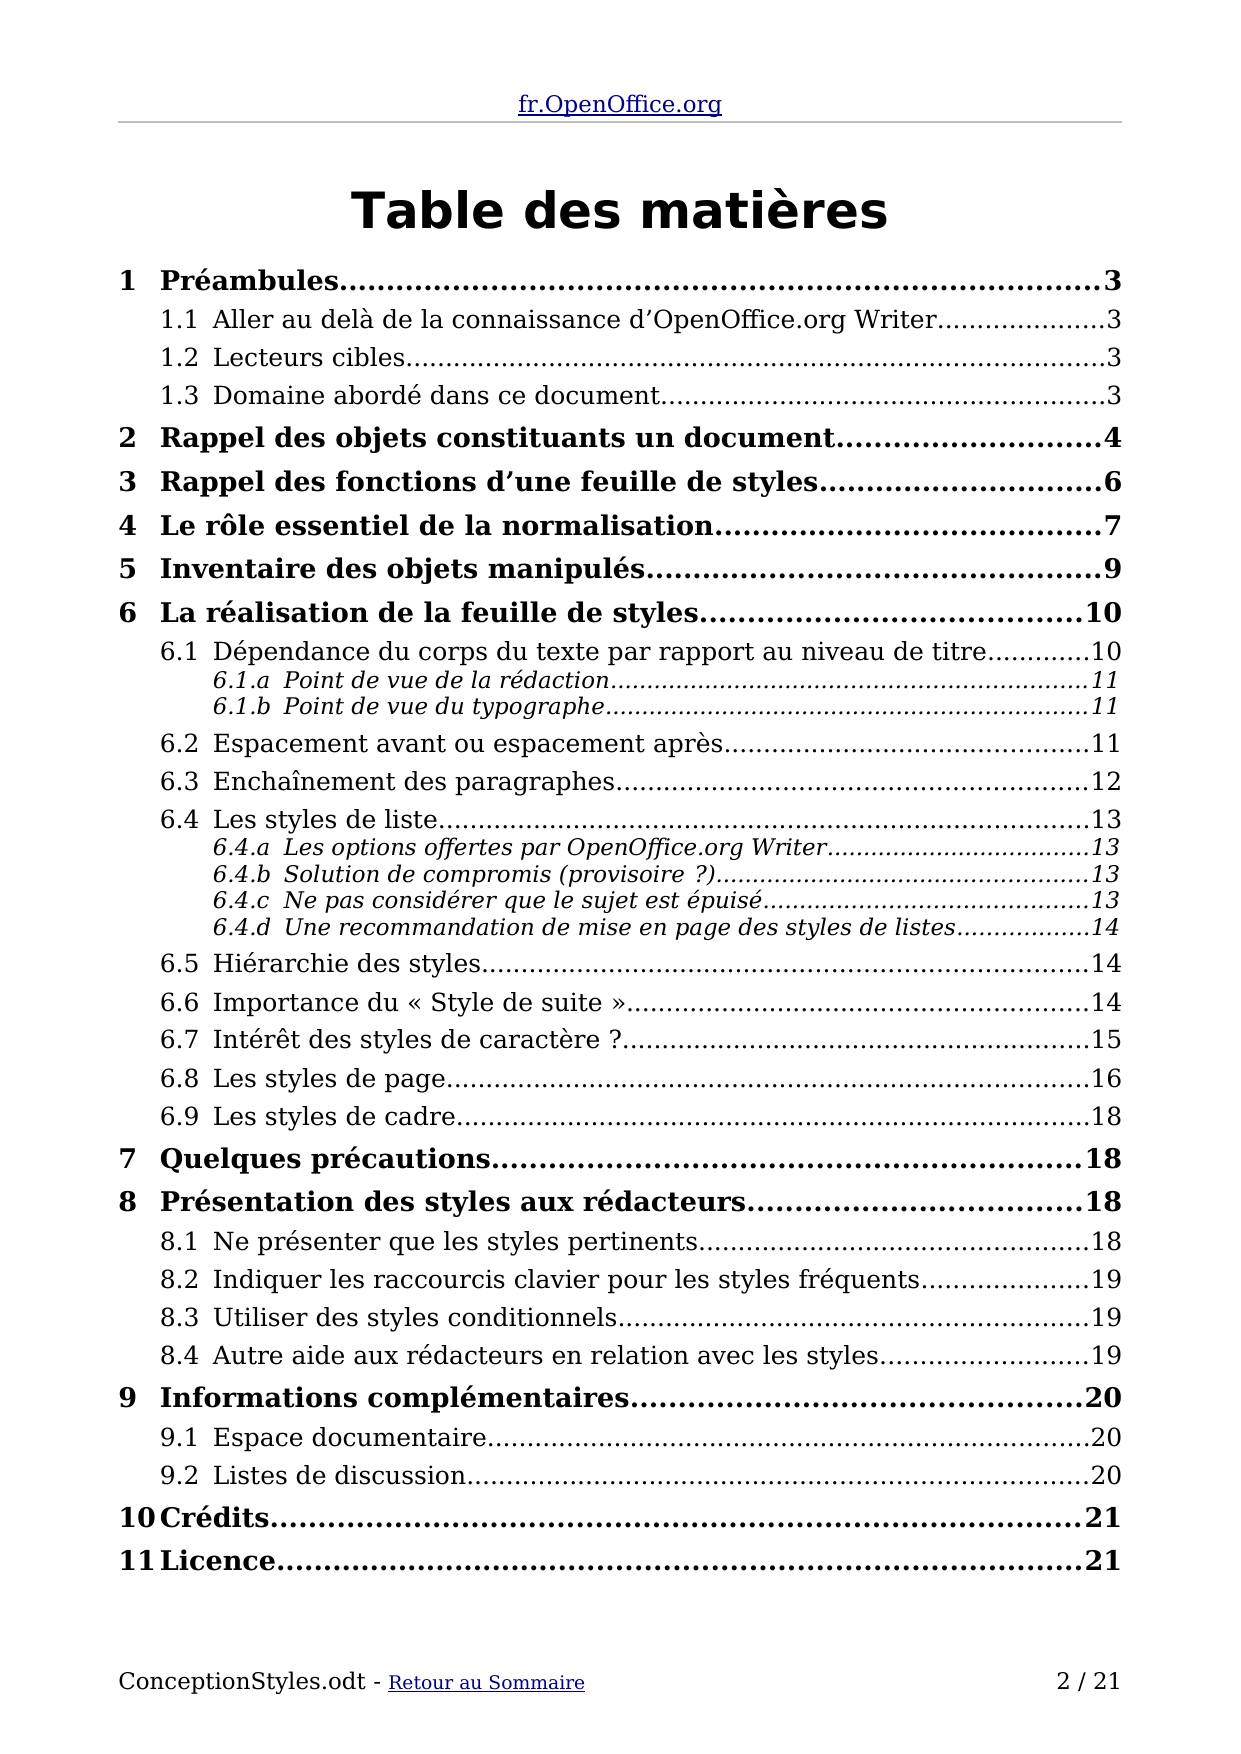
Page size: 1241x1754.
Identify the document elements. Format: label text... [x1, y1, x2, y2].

text 8.1 Ne présenter que les styles pertinents 18 [159, 1227, 1122, 1256]
text 1.1 Aller au delà de la connaissance d’OpenOffice.org Writer 3 [159, 305, 1122, 334]
text 6.1.a Point de vue de la rédaction 11 [213, 667, 1122, 693]
text 6 La réalisation de la feuille de styles 10 [118, 597, 1122, 629]
text 11 Licence 21 [118, 1545, 1122, 1577]
text 5 Inventaire des objets manipulés 9 [118, 553, 1122, 585]
text 6.7 Intérêt des styles de caractère ? 15 [159, 1026, 1122, 1055]
text 6.8 Les styles de page 16 [159, 1064, 1122, 1093]
subtitle Table des matières [118, 182, 1122, 240]
text 4 Le rôle essentiel de la normalisation 7 [118, 509, 1122, 541]
text 1.3 Domaine abordé dans ce document 3 [159, 381, 1122, 411]
text 6.2 Espacement avant ou espacement après 11 [159, 729, 1122, 758]
text 6.4.d Une recommandation de mise en page des styles de listes 14 [213, 914, 1122, 941]
text 3 Rappel des fonctions d’une feuille de styles 6 [118, 466, 1122, 498]
text 6.4 Les styles de liste 13 [159, 805, 1122, 834]
text 8 Présentation des styles aux rédacteurs 18 [118, 1186, 1122, 1218]
text 6.9 Les styles de cadre 18 [159, 1102, 1122, 1131]
text 1.2 Lecteurs cibles 3 [159, 343, 1122, 372]
text 6.4.a Les options offertes par OpenOffice.org Writer 13 [213, 834, 1122, 861]
text 8.4 Autre aide aux rédacteurs en relation avec les styles 19 [159, 1341, 1122, 1370]
text 6.4.c Ne pas considérer que le sujet est épuisé 13 [213, 887, 1122, 914]
text 6.6 Importance du « Style de suite » 14 [159, 988, 1122, 1017]
text 9 Informations complémentaires 20 [118, 1382, 1122, 1414]
text 6.3 Enchaînement des paragraphes 12 [159, 767, 1122, 796]
text 6.1 Dépendance du corps du texte par rapport au niveau de titre 10 [159, 638, 1122, 667]
text 1 Préambules 3 [118, 264, 1122, 296]
text 6.1.b Point de vue du typographe 11 [213, 693, 1122, 720]
text 6.5 Hiérarchie des styles 14 [159, 950, 1122, 979]
text 8.3 Utiliser des styles conditionnels 19 [159, 1303, 1122, 1332]
text 8.2 Indiquer les raccourcis clavier pour les styles fréquents 19 [159, 1265, 1122, 1294]
text 2 Rappel des objets constituants un document 4 [118, 422, 1122, 454]
text 7 Quelques précautions 18 [118, 1143, 1122, 1174]
text 9.2 Listes de discussion 20 [159, 1461, 1122, 1490]
text 6.4.b Solution de compromis (provisoire ?) 13 [213, 861, 1122, 887]
text 9.1 Espace documentaire 20 [159, 1423, 1122, 1452]
text 10 Crédits 21 [118, 1502, 1122, 1534]
